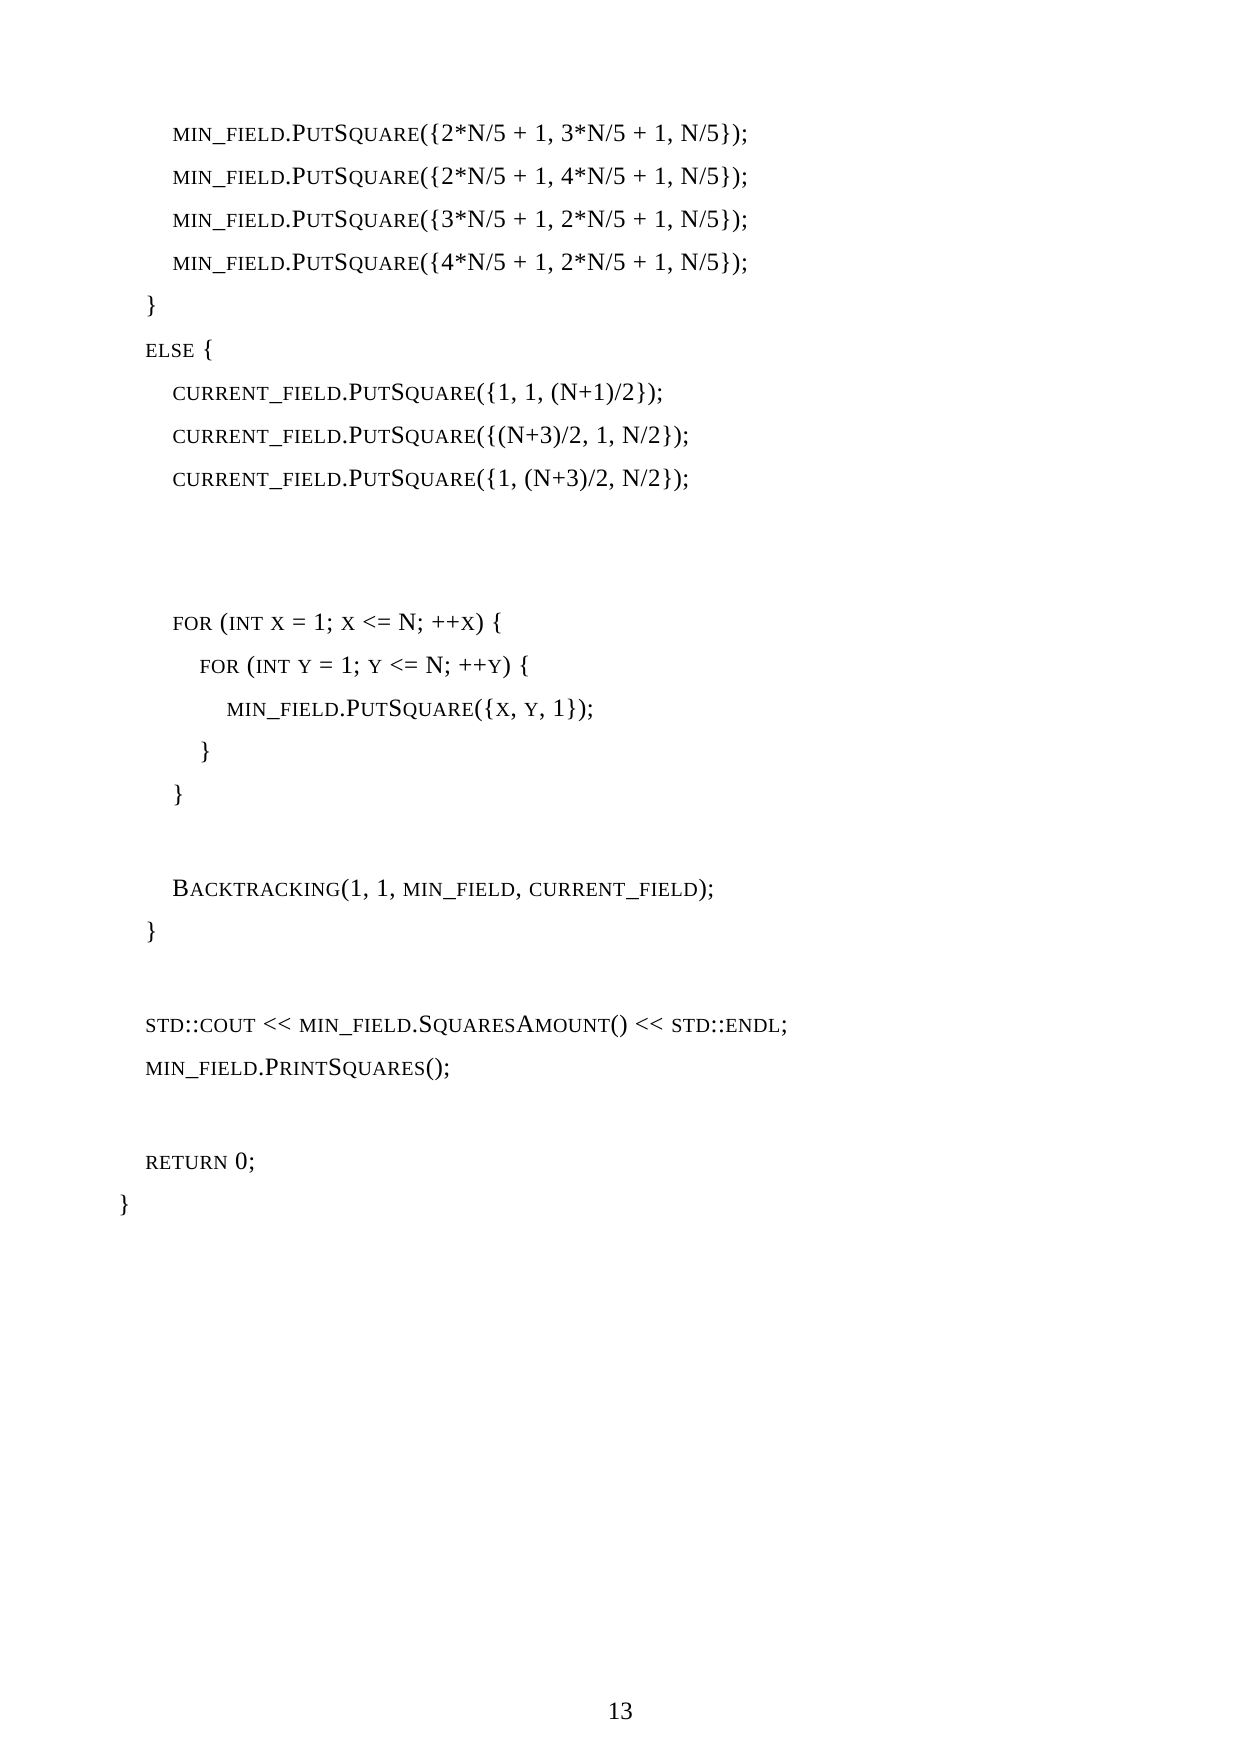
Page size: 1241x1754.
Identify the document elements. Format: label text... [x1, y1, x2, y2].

text std::cout << min_field.SquaresAmount() << std::endl; [118, 1009, 1122, 1038]
text else { [118, 334, 1122, 362]
text Backtracking(1, 1, min_field, current_field); [118, 873, 1122, 902]
text } [118, 291, 1122, 319]
text return 0; [118, 1146, 1122, 1175]
text } [118, 779, 1122, 808]
text min_field.PutSquare({2*N/5 + 1, 4*N/5 + 1, N/5}); [118, 161, 1122, 190]
text current_field.PutSquare({(N+3)/2, 1, N/2}); [118, 420, 1122, 449]
text } [118, 916, 1122, 945]
text min_field.PutSquare({x, y, 1}); [118, 693, 1122, 722]
text } [118, 736, 1122, 765]
text } [118, 1189, 1122, 1218]
text min_field.PutSquare({2*N/5 + 1, 3*N/5 + 1, N/5}); [118, 118, 1122, 147]
text for (int y = 1; y <= N; ++y) { [118, 650, 1122, 679]
text current_field.PutSquare({1, (N+3)/2, N/2}); [118, 463, 1122, 492]
text min_field.PutSquare({3*N/5 + 1, 2*N/5 + 1, N/5}); [118, 204, 1122, 233]
text for (int x = 1; x <= N; ++x) { [118, 607, 1122, 636]
text min_field.PutSquare({4*N/5 + 1, 2*N/5 + 1, N/5}); [118, 247, 1122, 276]
text min_field.PrintSquares(); [118, 1052, 1122, 1081]
text current_field.PutSquare({1, 1, (N+1)/2}); [118, 377, 1122, 406]
